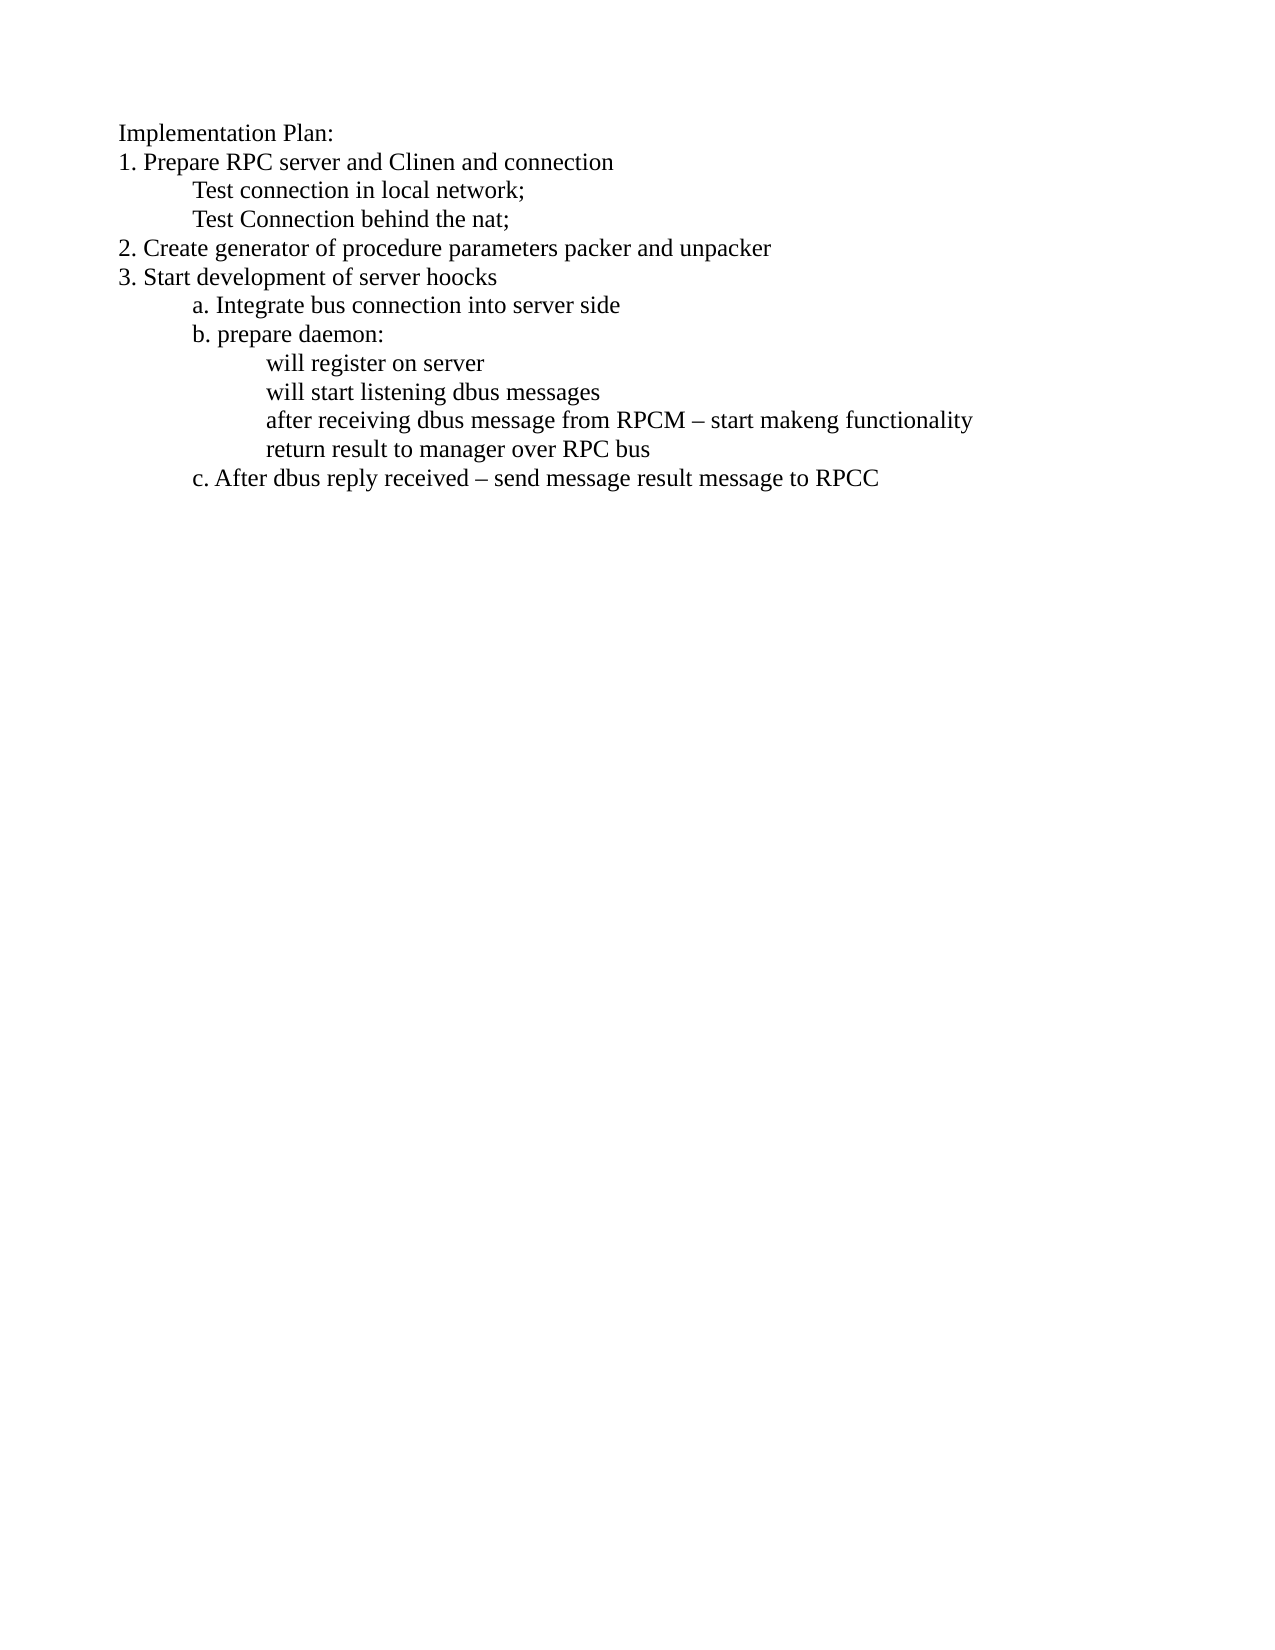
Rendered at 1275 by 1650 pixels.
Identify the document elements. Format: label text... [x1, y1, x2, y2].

text 3. Start development of server hoocks [118, 262, 1157, 291]
text b. prepare daemon: [118, 319, 1157, 348]
text will start listening dbus messages [118, 377, 1157, 406]
text 2. Create generator of procedure parameters packer and unpacker [118, 233, 1157, 262]
text c. After dbus reply received – send message result message to RPCC [118, 463, 1157, 492]
text 1. Prepare RPC server and Clinen and connection [118, 147, 1157, 176]
text Test connection in local network; [118, 176, 1157, 204]
text will register on server [118, 348, 1157, 377]
text a. Integrate bus connection into server side [118, 291, 1157, 319]
text return result to manager over RPC bus [118, 434, 1157, 463]
text Implementation Plan: [118, 118, 1157, 147]
text Test Connection behind the nat; [118, 204, 1157, 233]
text after receiving dbus message from RPCM – start makeng functionality [118, 406, 1157, 434]
